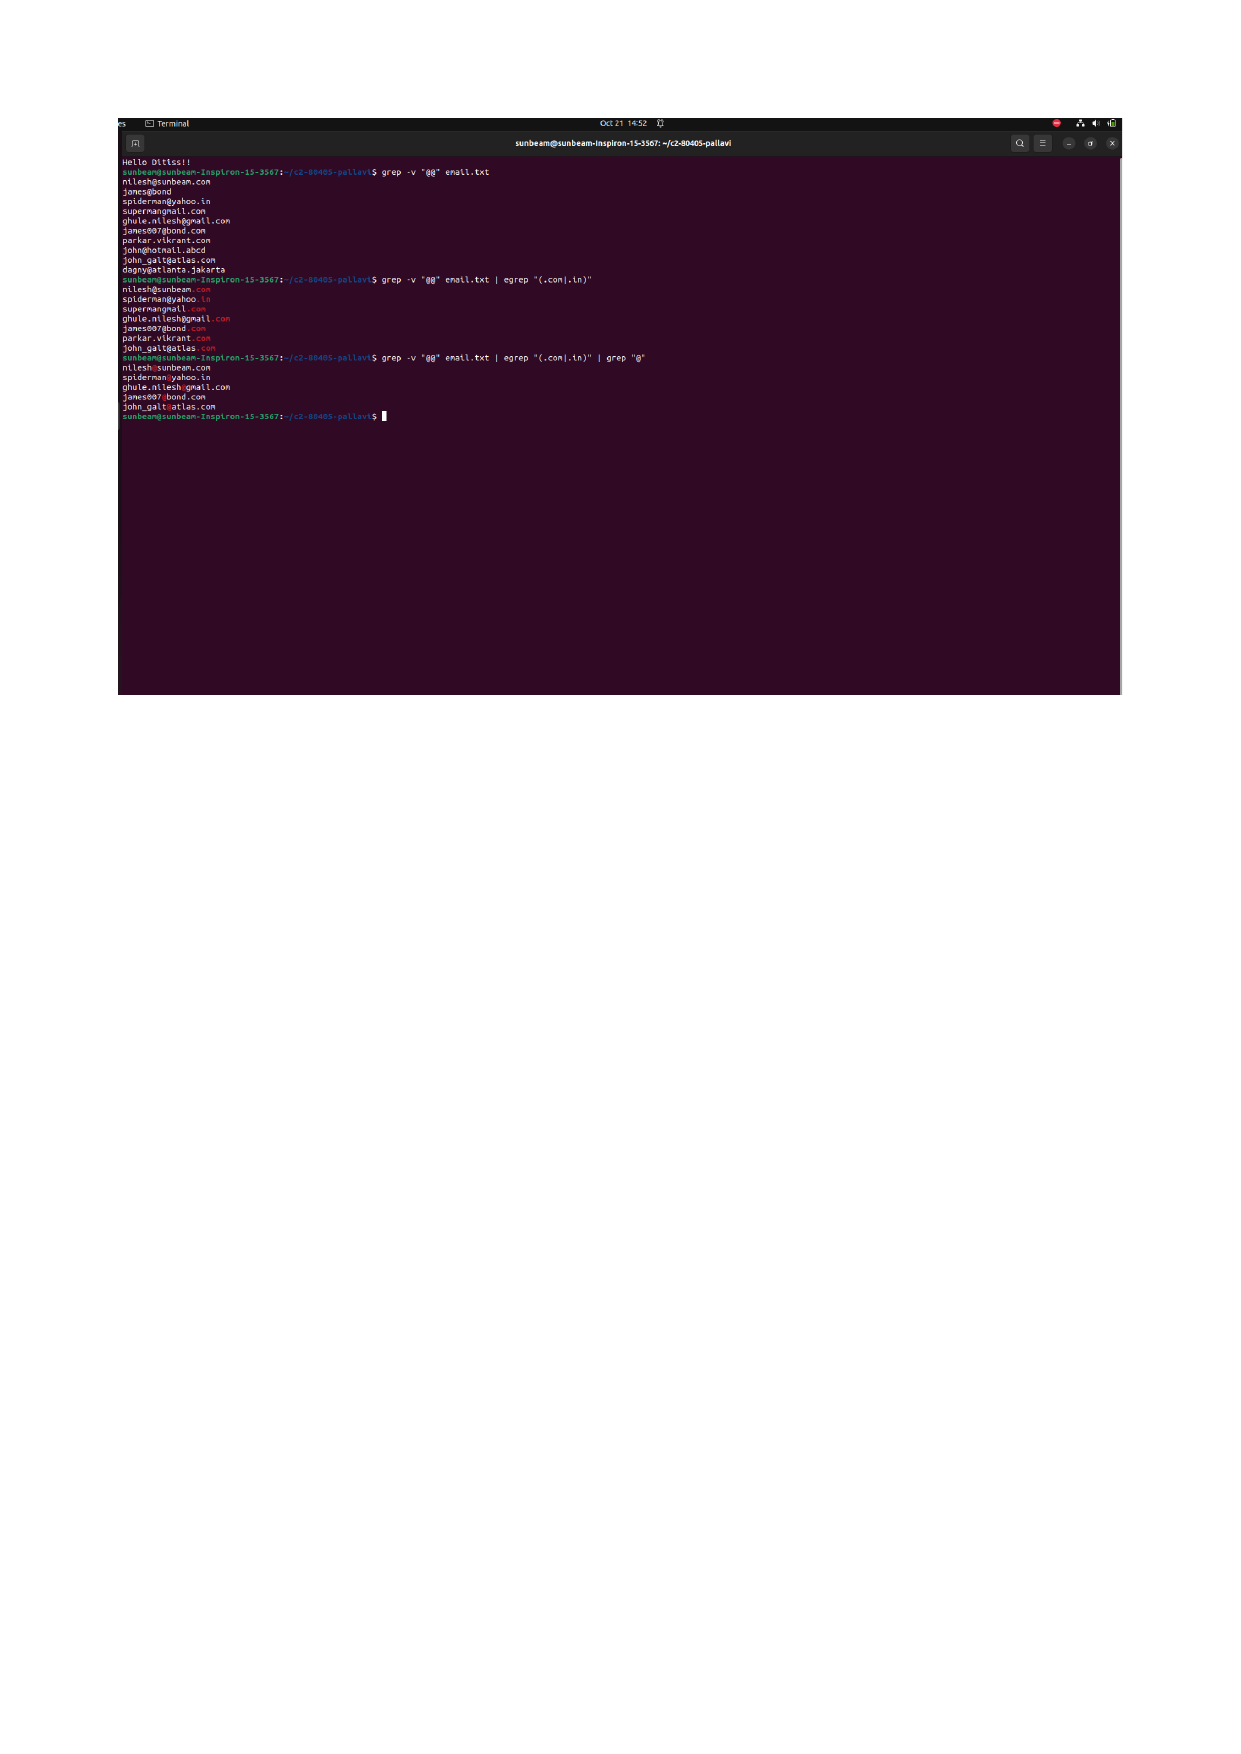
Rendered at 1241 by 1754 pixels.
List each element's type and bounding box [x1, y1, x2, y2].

picture [118, 118, 1123, 695]
